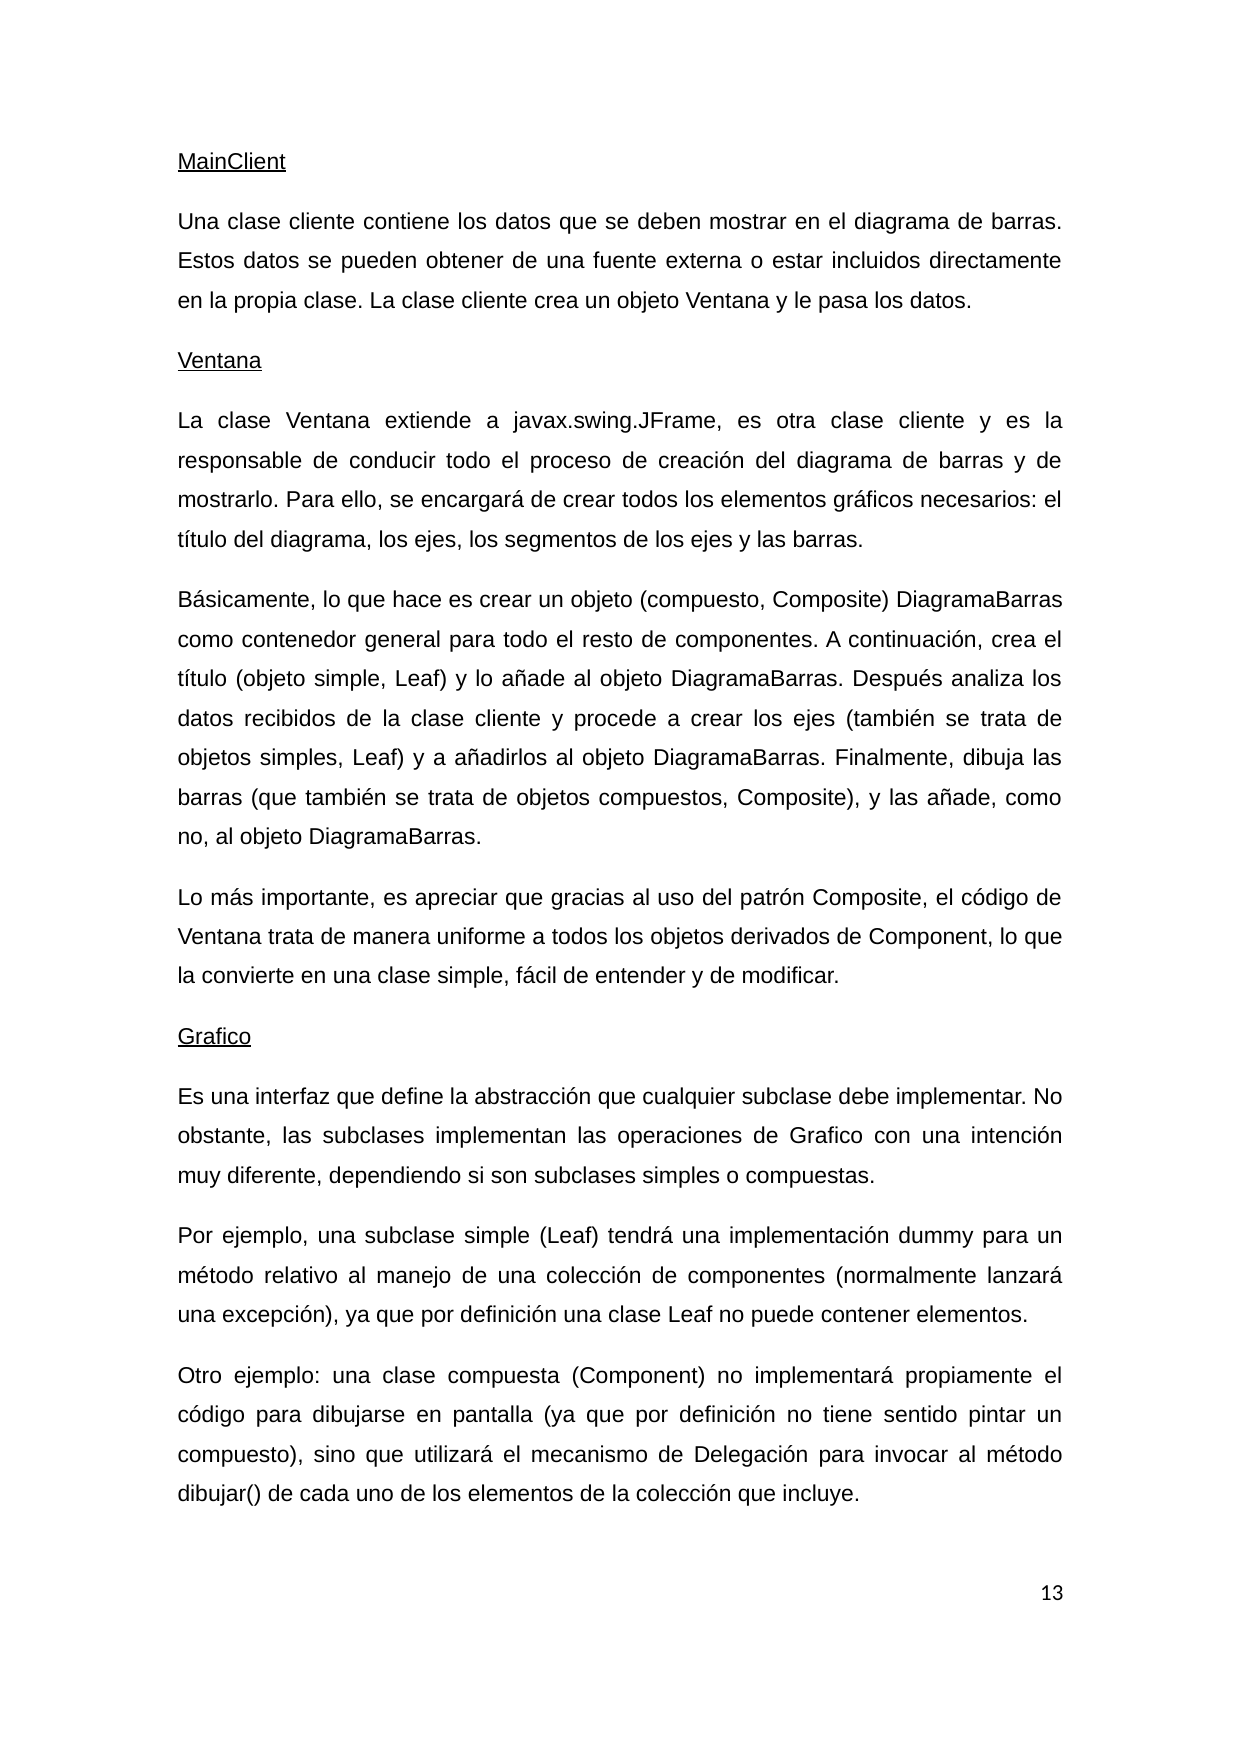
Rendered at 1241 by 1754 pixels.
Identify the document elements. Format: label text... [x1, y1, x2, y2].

text Otro ejemplo: una clase compuesta (Component) no implementará propiamente el código para dibujarse en pantalla (ya que por definición no tiene sentido pintar un compuesto), sino que utilizará el mecanismo de Delegación para invocar al método dibujar() de cada uno de los elementos de la colección que incluye. [177, 1362, 1063, 1506]
text Lo más importante, es apreciar que gracias al uso del patrón Composite, el código de Ventana trata de manera uniforme a todos los objetos derivados de Component, lo que la convierte en una clase simple, fácil de entender y de modificar. [177, 883, 1063, 989]
text La clase Ventana extiende a javax.swing.JFrame, es otra clase cliente y es la responsable de conducir todo el proceso de creación del diagrama de barras y de mostrarlo. Para ello, se encargará de crear todos los elementos gráficos necesarios: el título del diagrama, los ejes, los segmentos de los ejes y las barras. [177, 407, 1063, 552]
text Por ejemplo, una subclase simple (Leaf) tendrá una implementación dummy para un método relativo al manejo de una colección de componentes (normalmente lanzará una excepción), ya que por definición una clase Leaf no puede contener elementos. [177, 1222, 1063, 1328]
text Básicamente, lo que hace es crear un objeto (compuesto, Composite) DiagramaBarras como contenedor general para todo el resto de componentes. A continuación, crea el título (objeto simple, Leaf) y lo añade al objeto DiagramaBarras. Después analiza los datos recibidos de la clase cliente y procede a crear los ejes (también se trata de objetos simples, Leaf) y a añadirlos al objeto DiagramaBarras. Finalmente, dibuja las barras (que también se trata de objetos compuestos, Composite), y las añade, como no, al objeto DiagramaBarras. [177, 586, 1063, 849]
text Ventana [177, 347, 1063, 373]
text Es una interfaz que define la abstracción que cualquier subclase debe implementar. No obstante, las subclases implementan las operaciones de Grafico con una intención muy diferente, dependiendo si son subclases simples o compuestas. [177, 1083, 1063, 1188]
text MainClient [177, 148, 1063, 174]
text Una clase cliente contiene los datos que se deben mostrar en el diagrama de barras. Estos datos se pueden obtener de una fuente externa o estar incluidos directamente en la propia clase. La clase cliente crea un objeto Ventana y le pasa los datos. [177, 208, 1063, 313]
text Grafico [177, 1023, 1063, 1049]
